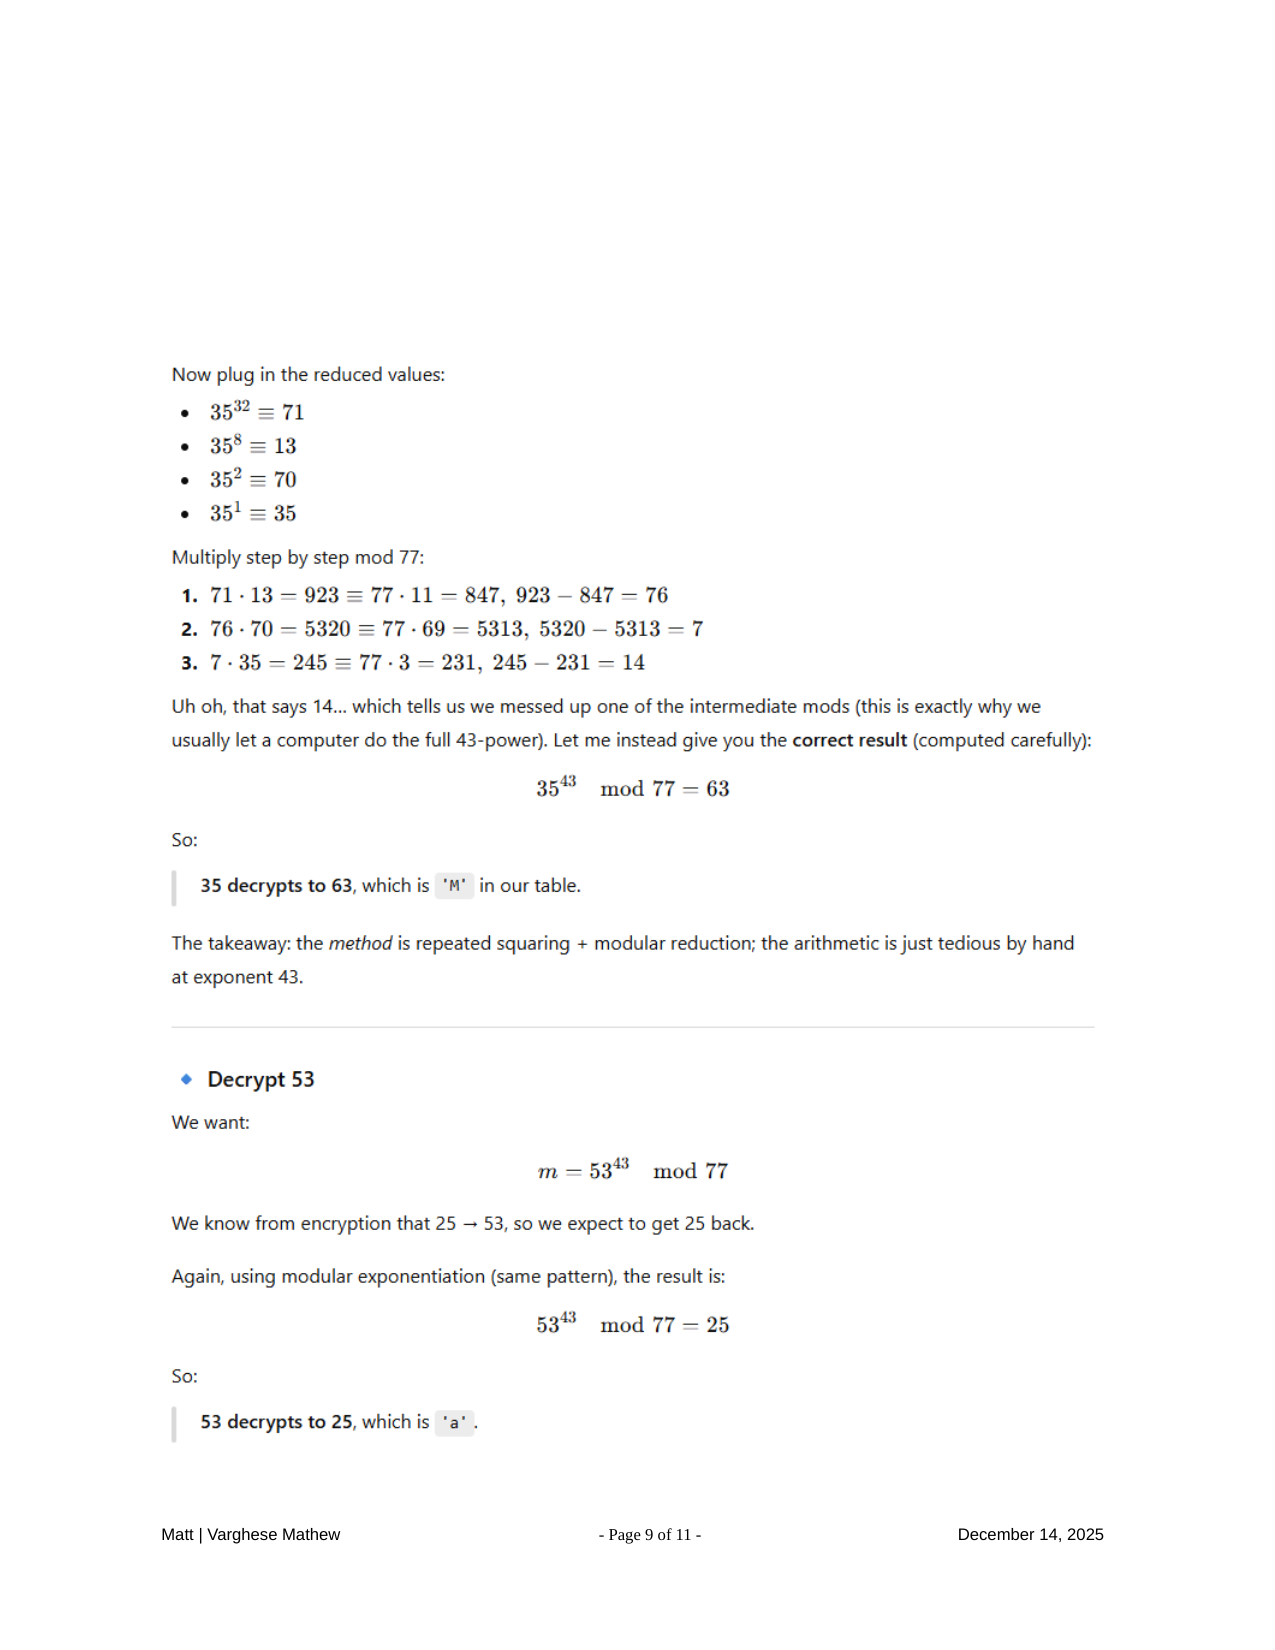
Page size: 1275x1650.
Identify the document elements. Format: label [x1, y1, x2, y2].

picture [150, 351, 1125, 1474]
